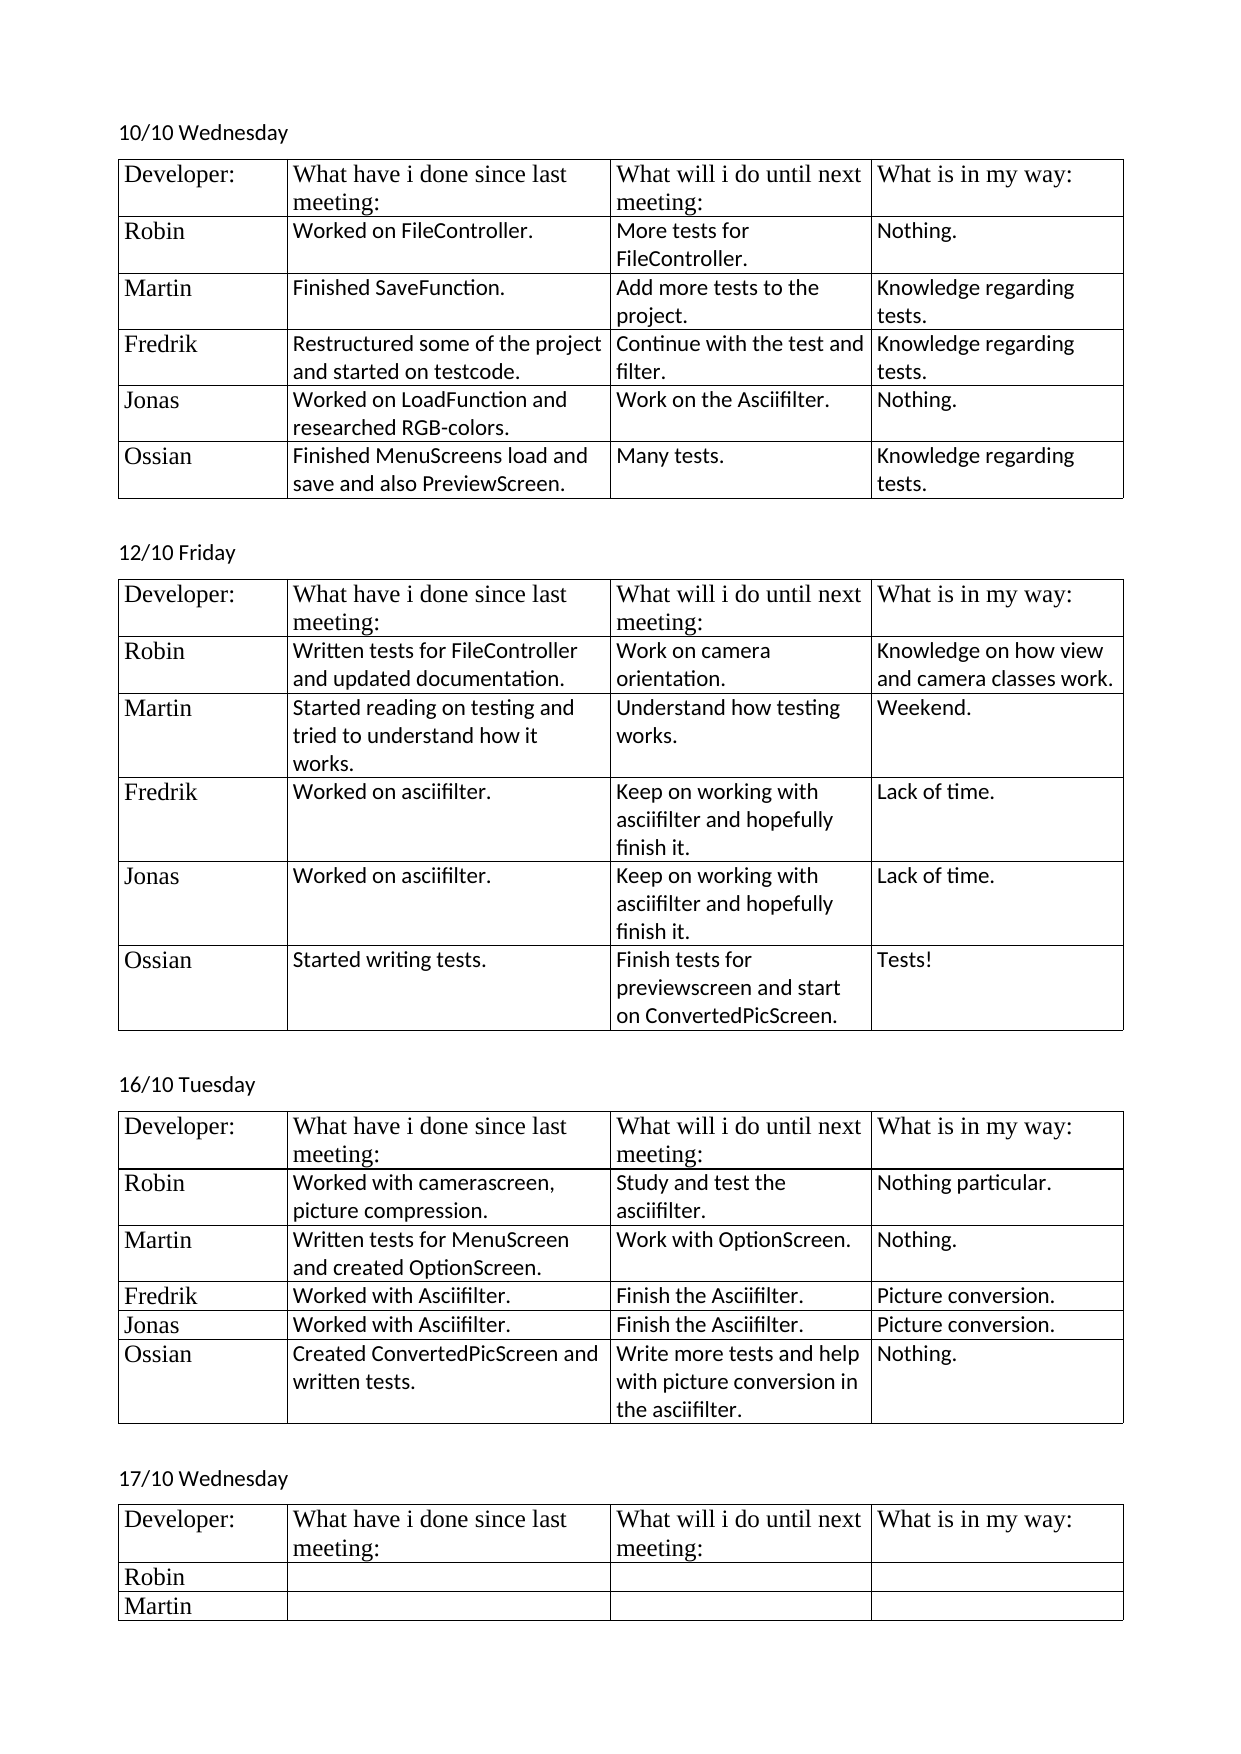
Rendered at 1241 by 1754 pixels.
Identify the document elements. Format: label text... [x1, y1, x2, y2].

table_cell Started writing tests. [288, 946, 610, 1030]
text 16/10 Tuesday [118, 1070, 1122, 1098]
text 10/10 Wednesday [118, 118, 1122, 146]
table_header Developer: [119, 580, 287, 636]
table_cell Study and test the asciifilter. [611, 1170, 871, 1225]
table_cell Weekend. [872, 694, 1123, 777]
table_header What will i do until next meeting: [611, 580, 871, 636]
table_cell Written tests for FileController and updated documentation. [288, 637, 610, 693]
table_cell Work on the Asciifilter. [611, 386, 871, 441]
table_cell Finished MenuScreens load and save and also PreviewScreen. [288, 442, 610, 498]
table_cell Jonas [119, 1311, 287, 1339]
table_cell Tests! [872, 946, 1123, 1030]
text 12/10 Friday [118, 538, 1122, 566]
table_header Developer: [119, 160, 287, 216]
table_cell Picture conversion. [872, 1282, 1123, 1310]
table_cell Worked on FileController. [288, 217, 610, 273]
table_cell Work on camera orientation. [611, 637, 871, 693]
table_cell Worked on asciifilter. [288, 778, 610, 861]
table_header What is in my way: [872, 1112, 1123, 1168]
table_cell Robin [119, 217, 287, 273]
table_cell Understand how testing works. [611, 694, 871, 777]
table_cell Lack of time. [872, 778, 1123, 861]
table_cell Finish the Asciifilter. [611, 1282, 871, 1310]
table_cell Work with OptionScreen. [611, 1226, 871, 1281]
table_cell Created ConvertedPicScreen and written tests. [288, 1340, 610, 1423]
table_header What will i do until next meeting: [611, 1505, 871, 1562]
table_cell More tests for FileController. [611, 217, 871, 273]
table_cell Fredrik [119, 330, 287, 385]
table_cell Jonas [119, 386, 287, 441]
table_header What have i done since last meeting: [288, 1112, 610, 1168]
table_cell Jonas [119, 862, 287, 945]
table_cell [288, 1592, 610, 1620]
table_cell [288, 1563, 610, 1591]
table_cell Knowledge regarding tests. [872, 330, 1123, 385]
table_cell Ossian [119, 1340, 287, 1423]
table_cell Nothing particular. [872, 1170, 1123, 1225]
table_cell Robin [119, 1170, 287, 1225]
table_cell Robin [119, 1563, 287, 1591]
table_cell Fredrik [119, 778, 287, 861]
table_cell Finished SaveFunction. [288, 274, 610, 329]
table_cell Ossian [119, 946, 287, 1030]
table_cell Finish tests for previewscreen and start on ConvertedPicScreen. [611, 946, 871, 1030]
table_cell Worked with camerascreen, picture compression. [288, 1170, 610, 1225]
table_cell Nothing. [872, 217, 1123, 273]
table_cell Written tests for MenuScreen and created OptionScreen. [288, 1226, 610, 1281]
table_cell [611, 1563, 871, 1591]
table_cell Continue with the test and filter. [611, 330, 871, 385]
table_header What is in my way: [872, 160, 1123, 216]
table_cell Keep on working with asciifilter and hopefully finish it. [611, 862, 871, 945]
table_cell Lack of time. [872, 862, 1123, 945]
table_cell Worked on asciifilter. [288, 862, 610, 945]
table_cell Add more tests to the project. [611, 274, 871, 329]
table_cell Many tests. [611, 442, 871, 498]
table_cell Knowledge regarding tests. [872, 274, 1123, 329]
table_header Developer: [119, 1112, 287, 1168]
table_header What have i done since last meeting: [288, 1505, 610, 1562]
table_cell Keep on working with asciifilter and hopefully finish it. [611, 778, 871, 861]
table_header What have i done since last meeting: [288, 160, 610, 216]
table_cell Write more tests and help with picture conversion in the asciifilter. [611, 1340, 871, 1423]
table_cell Finish the Asciifilter. [611, 1311, 871, 1339]
table_cell Started reading on testing and tried to understand how it works. [288, 694, 610, 777]
table_cell Robin [119, 637, 287, 693]
table_header What will i do until next meeting: [611, 160, 871, 216]
table_cell Nothing. [872, 1226, 1123, 1281]
table_header What have i done since last meeting: [288, 580, 610, 636]
table_cell Martin [119, 1592, 287, 1620]
table_cell Martin [119, 274, 287, 329]
table_cell Fredrik [119, 1282, 287, 1310]
table_cell Nothing. [872, 386, 1123, 441]
table_cell Nothing. [872, 1340, 1123, 1423]
table_cell [872, 1563, 1123, 1591]
text 17/10 Wednesday [118, 1464, 1122, 1492]
table_cell Ossian [119, 442, 287, 498]
table_cell Knowledge regarding tests. [872, 442, 1123, 498]
table_cell Martin [119, 694, 287, 777]
table_header What is in my way: [872, 580, 1123, 636]
table_cell Restructured some of the project and started on testcode. [288, 330, 610, 385]
table_cell [611, 1592, 871, 1620]
table_cell Martin [119, 1226, 287, 1281]
table_cell Worked on LoadFunction and researched RGB-colors. [288, 386, 610, 441]
table_cell Picture conversion. [872, 1311, 1123, 1339]
table_cell Worked with Asciifilter. [288, 1282, 610, 1310]
table_cell Worked with Asciifilter. [288, 1311, 610, 1339]
table_header What is in my way: [872, 1505, 1123, 1562]
table_header What will i do until next meeting: [611, 1112, 871, 1168]
table_cell Knowledge on how view and camera classes work. [872, 637, 1123, 693]
table_cell [872, 1592, 1123, 1620]
table_header Developer: [119, 1505, 287, 1562]
